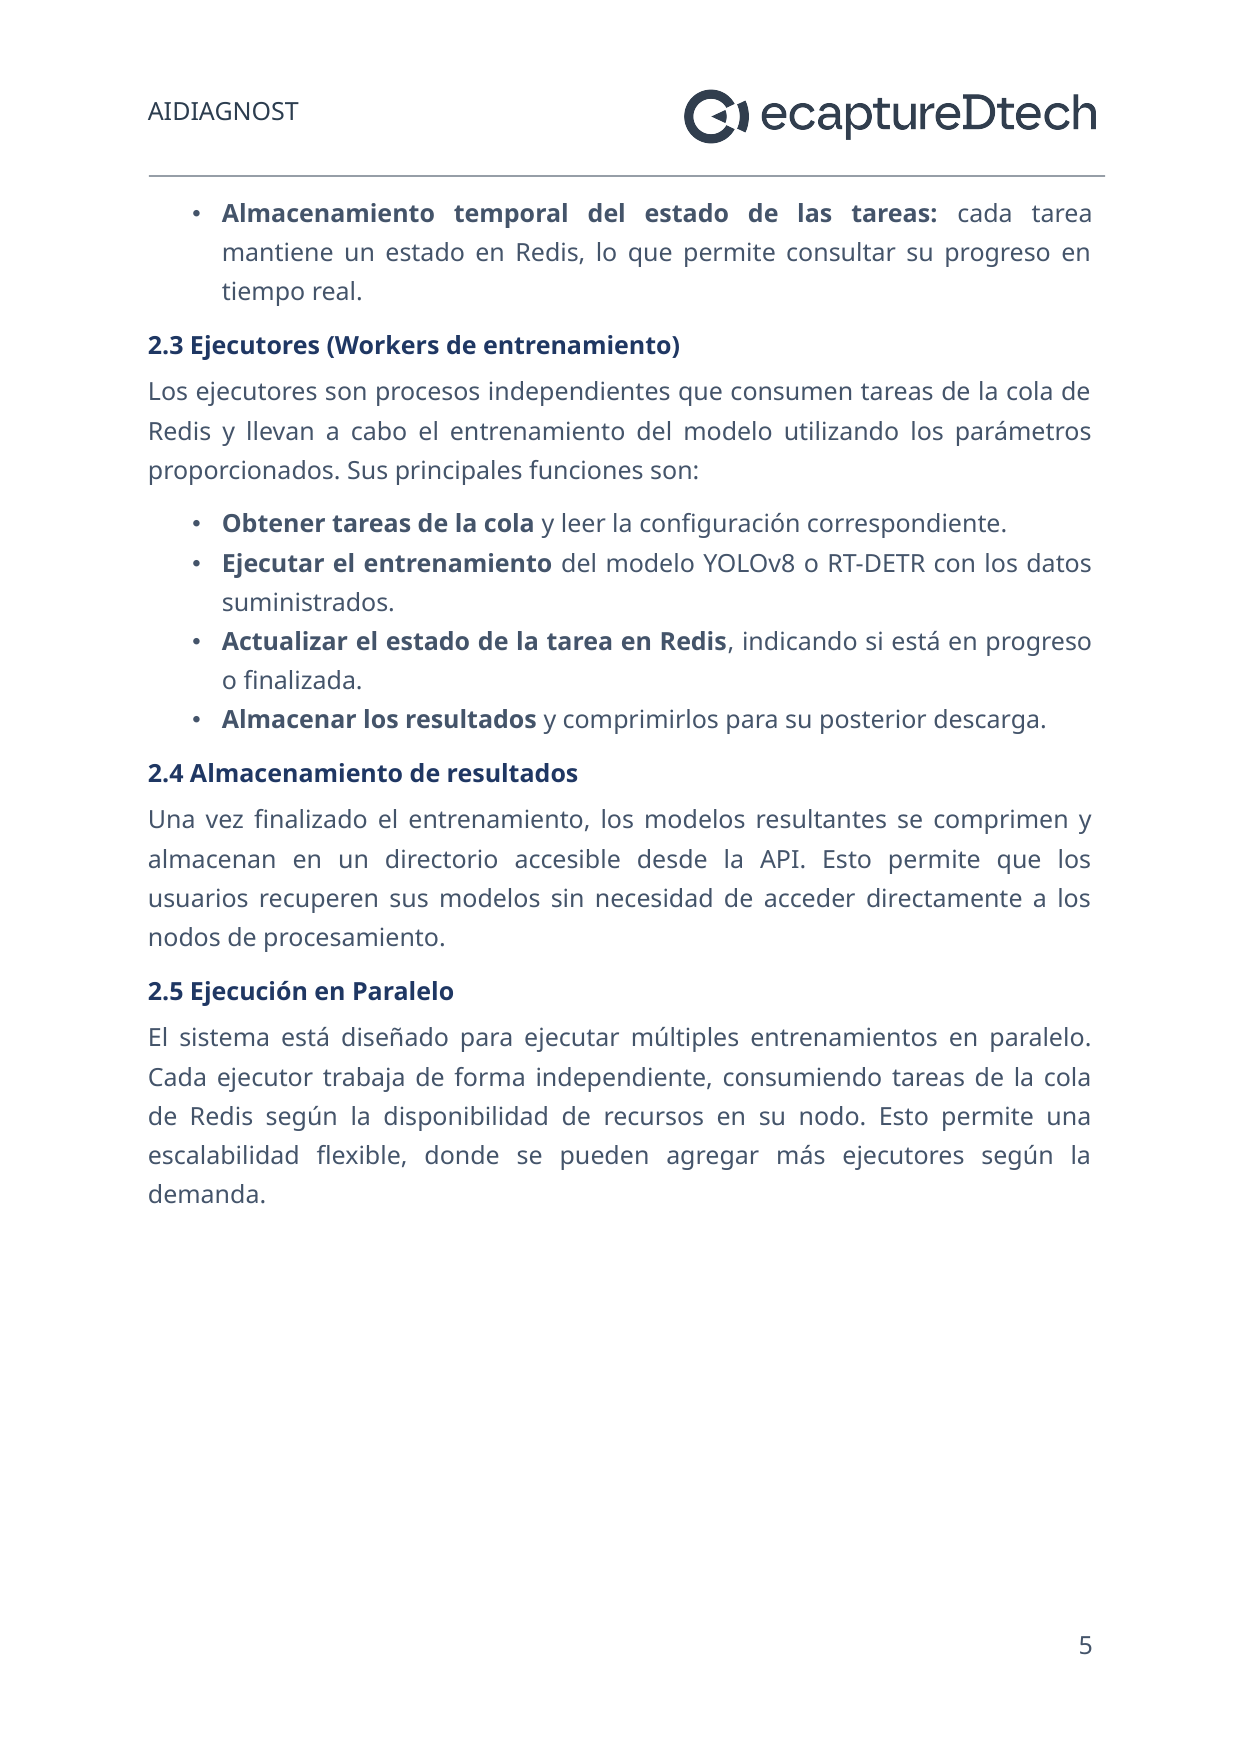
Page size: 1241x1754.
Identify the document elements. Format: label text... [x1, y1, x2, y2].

text Una vez finalizado el entrenamiento, los modelos resultantes se comprimen y almacenan en un directorio accesible desde la API. Esto permite que los usuarios recuperen sus modelos sin necesidad de acceder directamente a los nodos de procesamiento. [148, 802, 1092, 954]
subtitle 2.3 Ejecutores (Workers de entrenamiento) [148, 327, 1092, 361]
picture [148, 62, 1122, 177]
list Almacenar los resultados y comprimirlos para su posterior descarga. [192, 702, 1092, 736]
text El sistema está diseñado para ejecutar múltiples entrenamientos en paralelo. Cada ejecutor trabaja de forma independiente, consumiendo tareas de la cola de Redis según la disponibilidad de recursos en su nodo. Esto permite una escalabilidad flexible, donde se pueden agregar más ejecutores según la demanda. [148, 1020, 1092, 1211]
list Obtener tareas de la cola y leer la configuración correspondiente. [192, 506, 1092, 540]
list Actualizar el estado de la tarea en Redis, indicando si está en progreso o finalizada. [192, 623, 1092, 697]
subtitle 2.5 Ejecución en Paralelo [148, 973, 1092, 1007]
list Almacenamiento temporal del estado de las tareas: cada tarea mantiene un estado en Redis, lo que permite consultar su progreso en tiempo real. [192, 195, 1092, 308]
subtitle 2.4 Almacenamiento de resultados [148, 756, 1092, 790]
text Los ejecutores son procesos independientes que consumen tareas de la cola de Redis y llevan a cabo el entrenamiento del modelo utilizando los parámetros proporcionados. Sus principales funciones son: [148, 374, 1092, 486]
list Ejecutar el entrenamiento del modelo YOLOv8 o RT-DETR con los datos suministrados. [192, 545, 1092, 618]
